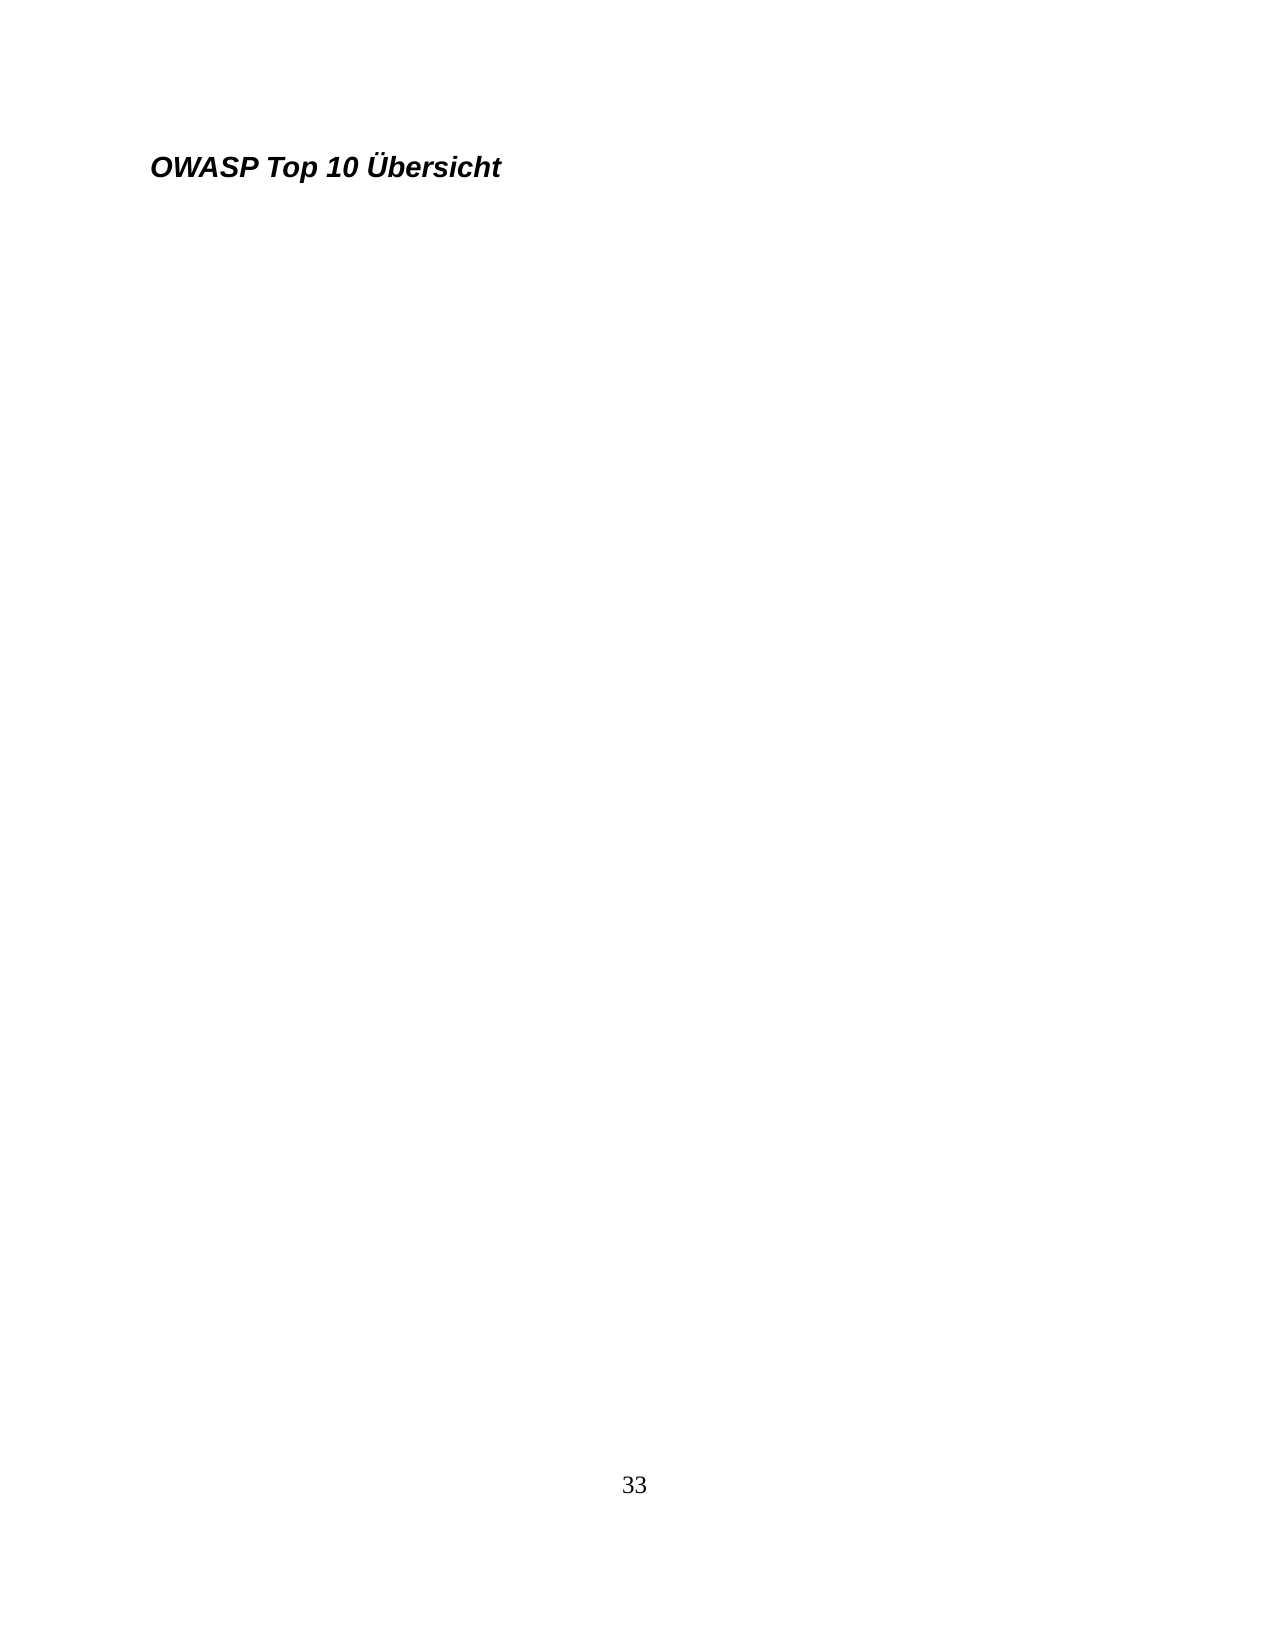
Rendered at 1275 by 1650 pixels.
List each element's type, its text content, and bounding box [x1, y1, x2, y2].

subtitle OWASP Top 10 Übersicht [150, 150, 1125, 183]
